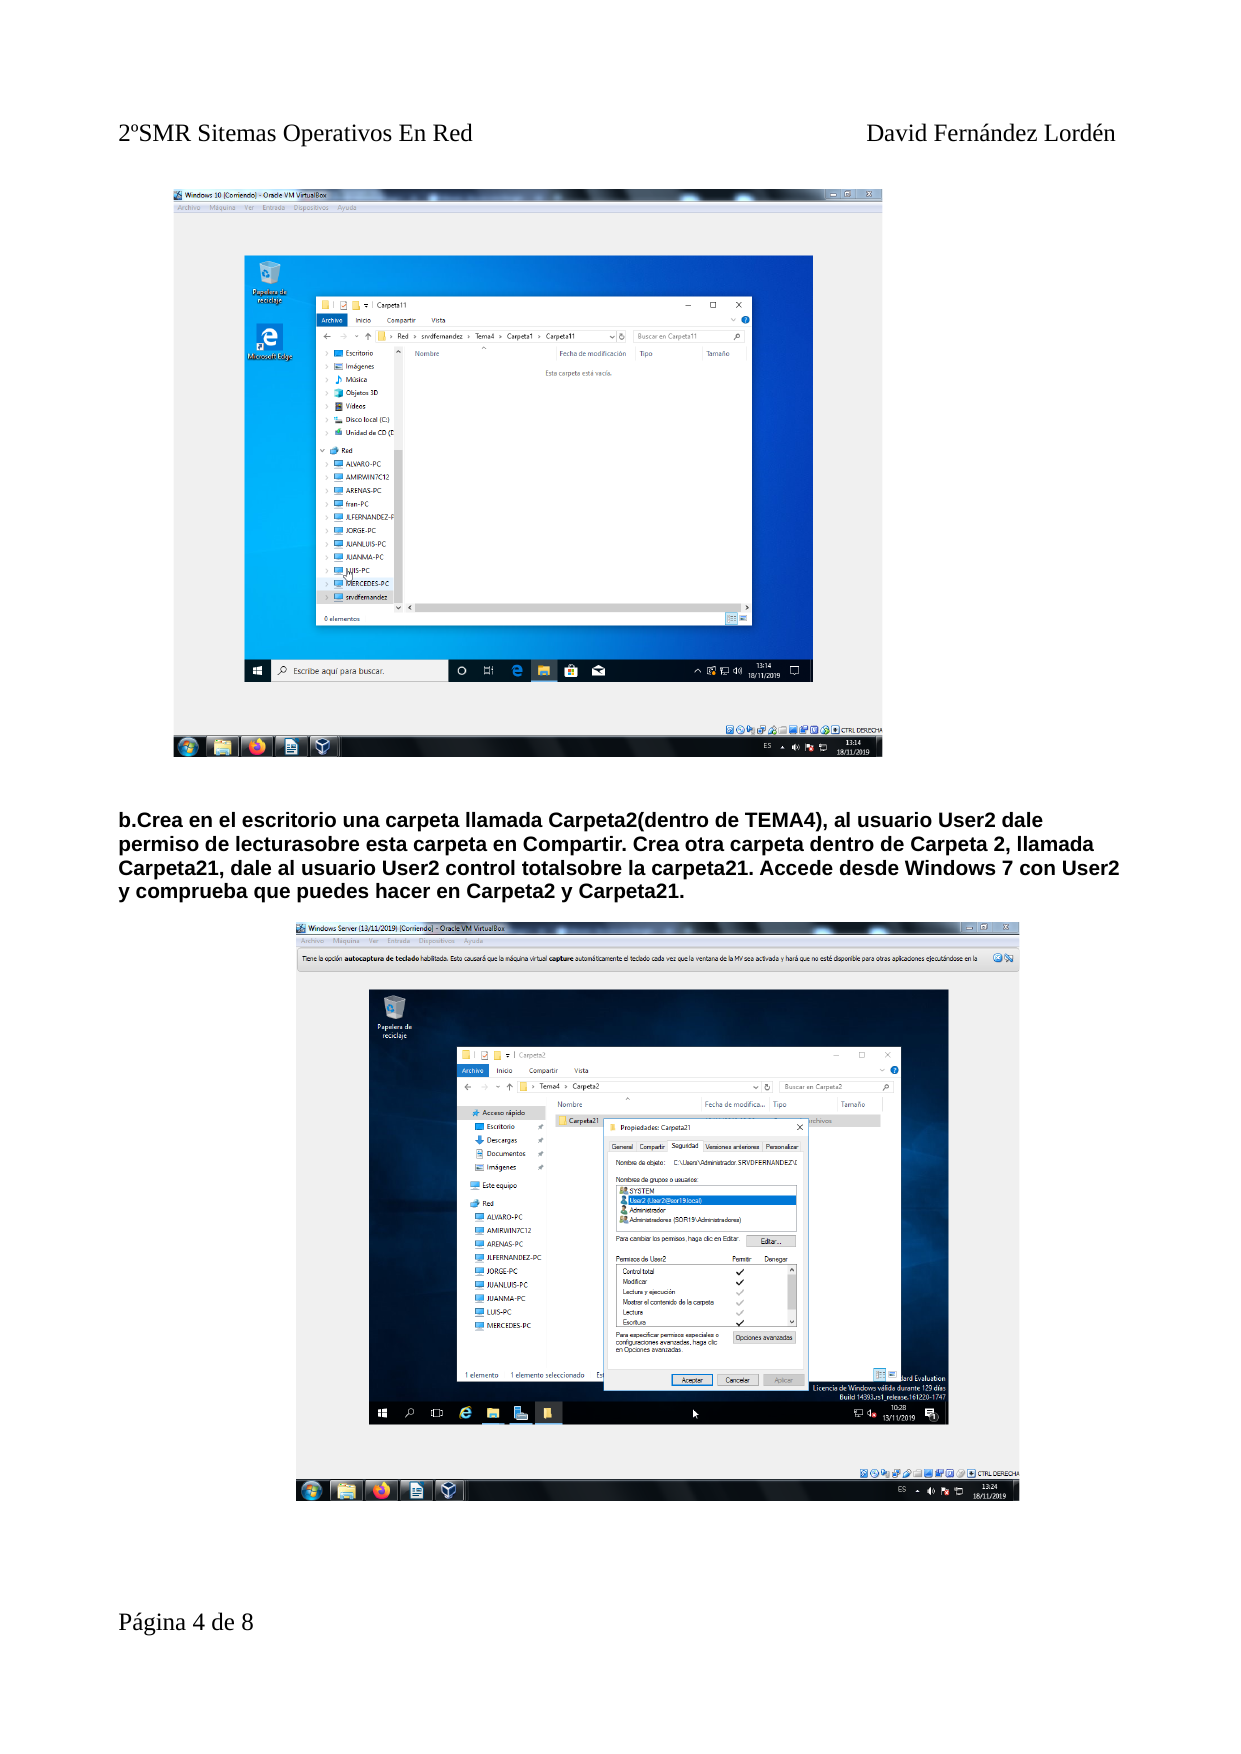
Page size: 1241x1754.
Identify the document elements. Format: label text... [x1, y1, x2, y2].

picture [173, 189, 883, 757]
picture [296, 922, 1020, 1501]
subtitle b.Crea en el escritorio una carpeta llamada Carpeta2(dentro de TEMA4), al usuario User2 dale permiso de lecturasobre esta carpeta en Compartir. Crea otra carpeta dentro de Carpeta 2, llamada Carpeta21, dale al usuario User2 control totalsobre la carpeta21. Accede desde Windows 7 con User2 y comprueba que puedes hacer en Carpeta2 y Carpeta21. [118, 807, 1122, 903]
